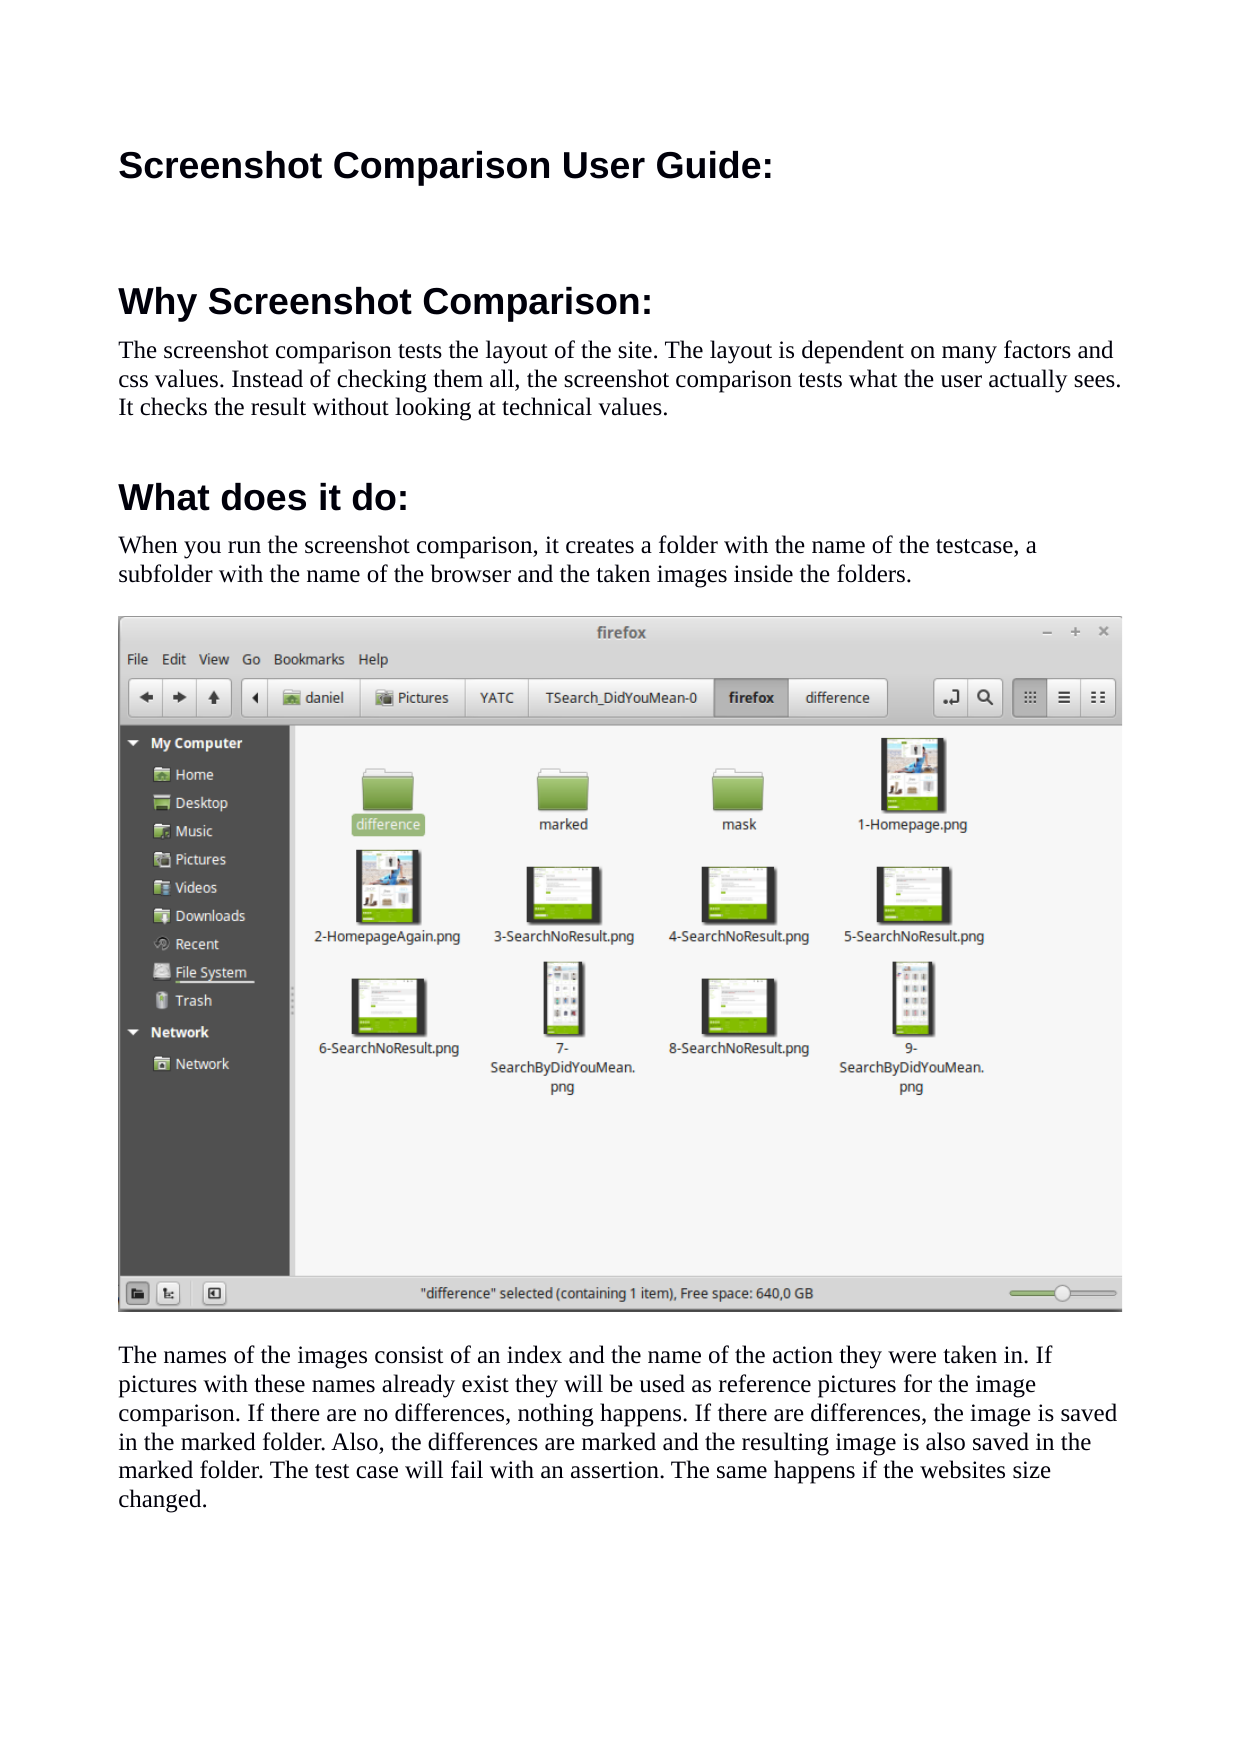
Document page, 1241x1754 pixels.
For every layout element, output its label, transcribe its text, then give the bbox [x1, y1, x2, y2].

subtitle What does it do: [118, 475, 1122, 518]
text The screenshot comparison tests the layout of the site. The layout is dependent on many factors and css values. Instead of checking them all, the screenshot comparison tests what the user actually sees. It checks the result without looking at technical values. [118, 335, 1122, 421]
text The names of the images consist of an index and the name of the action they were taken in. If pictures with these names already exist they will be used as reference pictures for the image comparison. If there are no differences, nothing happens. If there are differences, the image is saved in the marked folder. Also, the differences are marked and the resulting image is also saved in the marked folder. The test case will fail with an assertion. The same happens if the websites size changed. [118, 1340, 1122, 1513]
picture [118, 616, 1123, 1312]
text When you run the screenshot comparison, it creates a folder with the name of the testcase, a subfolder with the name of the browser and the taken images inside the folders. [118, 531, 1122, 588]
subtitle Screenshot Comparison User Guide: [118, 143, 1122, 186]
subtitle Why Screenshot Comparison: [118, 279, 1122, 322]
